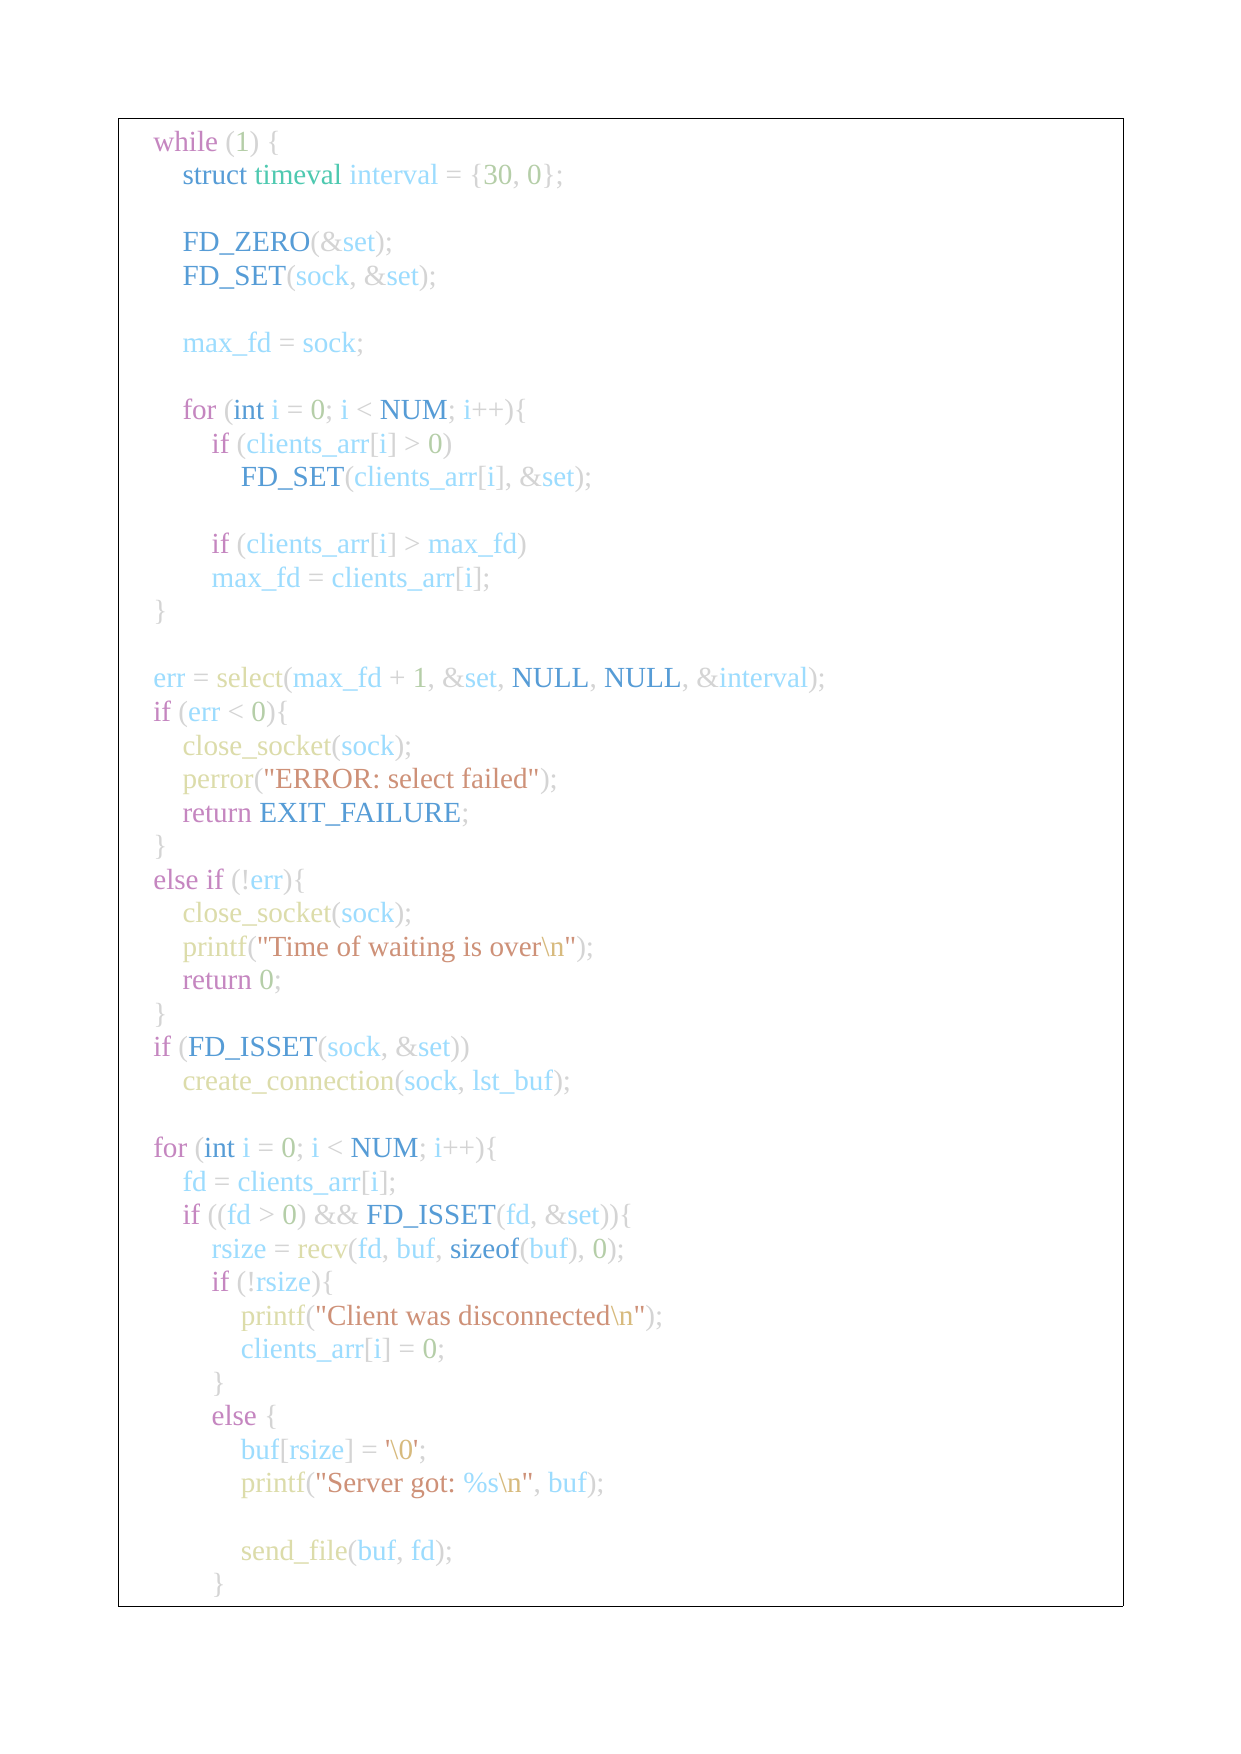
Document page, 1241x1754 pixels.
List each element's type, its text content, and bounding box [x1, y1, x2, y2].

table_header while (1) { struct timeval interval = {30, 0}; FD_ZERO(&set); FD_SET(sock, &set); max_fd = sock; for (int i = 0; i < NUM; i++){ if (clients_arr[i] > 0) FD_SET(clients_arr[i], &set); if (clients_arr[i] > max_fd) max_fd = clients_arr[i]; } err = select(max_fd + 1, &set, NULL, NULL, &interval); if (err < 0){ close_socket(sock); perror("ERROR: select failed"); return EXIT_FAILURE; } else if (!err){ close_socket(sock); printf("Time of waiting is over\n"); return 0; } if (FD_ISSET(sock, &set)) create_connection(sock, lst_buf); for (int i = 0; i < NUM; i++){ fd = clients_arr[i]; if ((fd > 0) && FD_ISSET(fd, &set)){ rsize = recv(fd, buf, sizeof(buf), 0); if (!rsize){ printf("Client was disconnected\n"); clients_arr[i] = 0; } else { buf[rsize] = '\0'; printf("Server got: %s\n", buf); send_file(buf, fd); } [119, 119, 1123, 1606]
